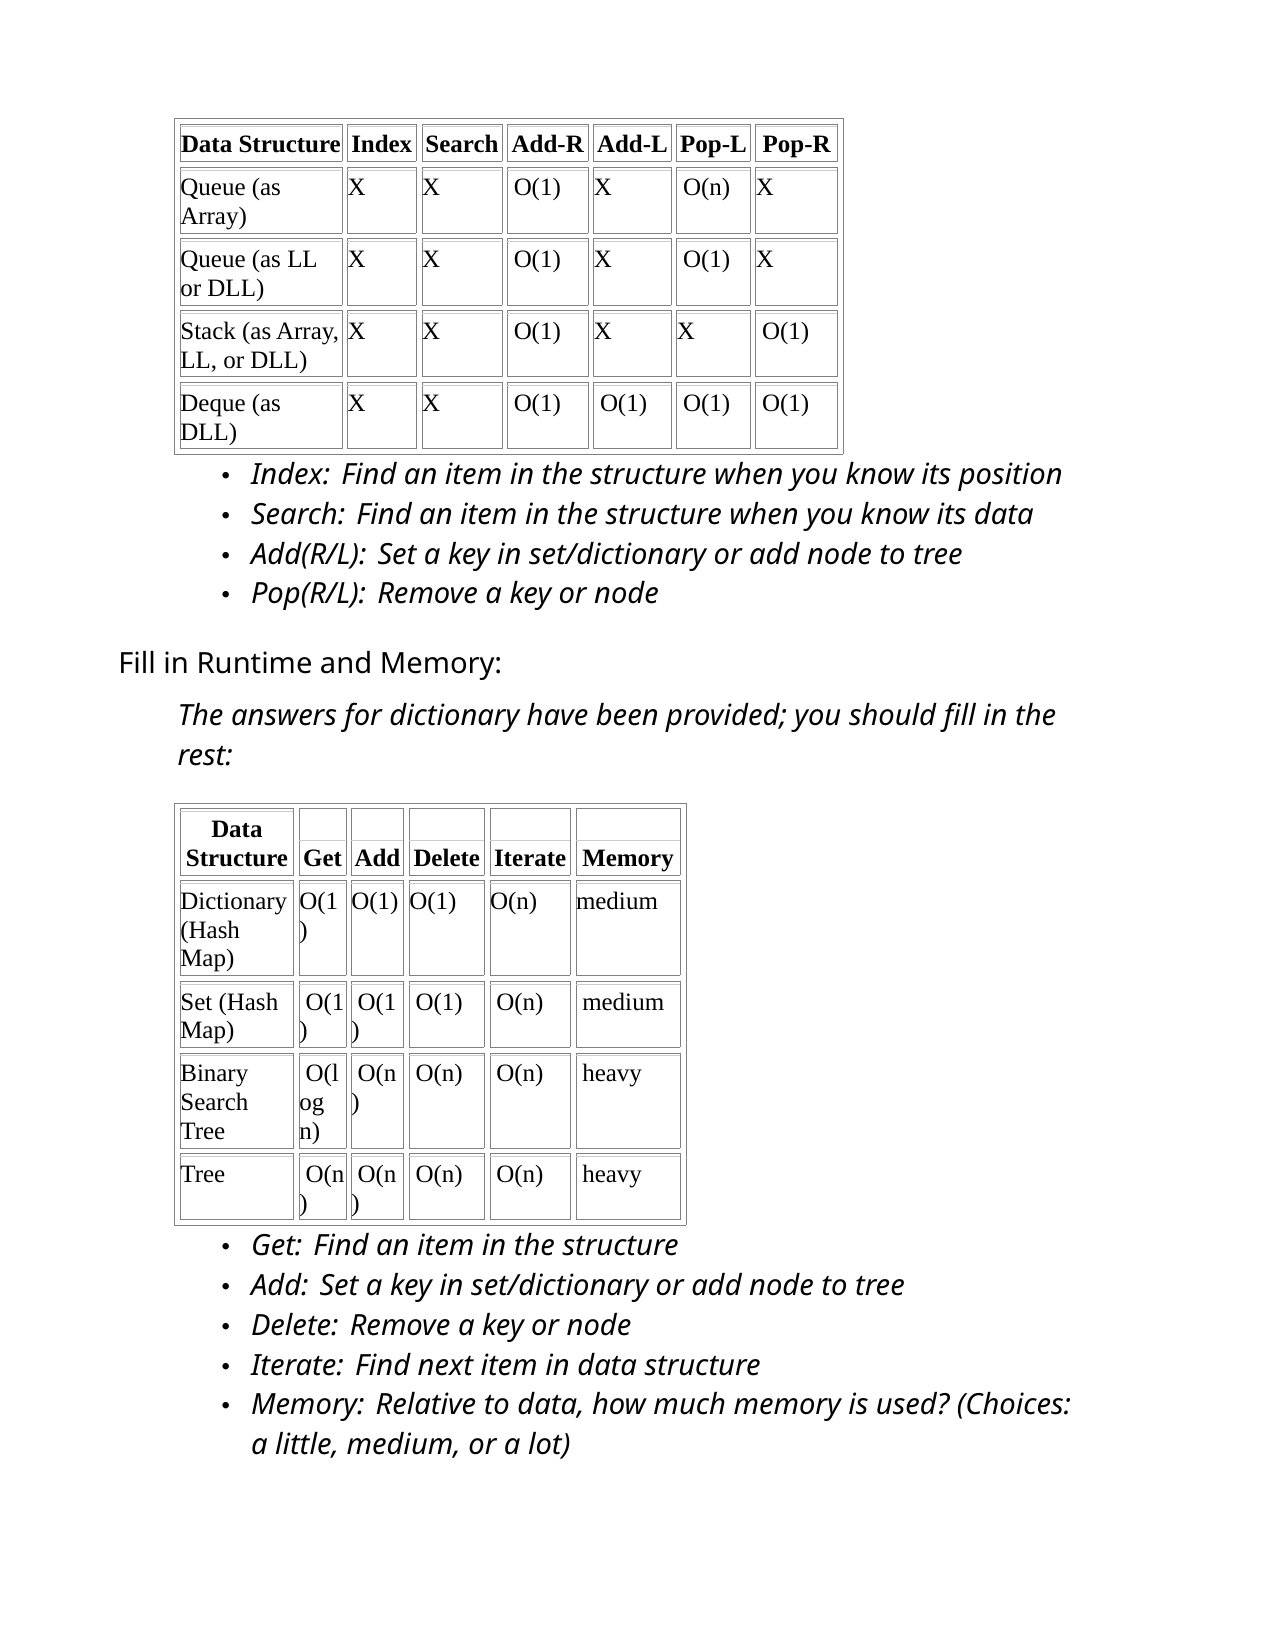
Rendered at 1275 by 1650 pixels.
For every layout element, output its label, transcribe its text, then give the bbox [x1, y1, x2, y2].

table_cell Queue (as Array) [177, 161, 344, 233]
table_cell O(1) [504, 376, 591, 448]
table_cell X [344, 305, 419, 376]
table_cell X [419, 161, 504, 233]
table_cell O(n) [487, 975, 573, 1047]
list Add(R/L): Set a key in set/dictionary or add node to tree [221, 533, 1098, 573]
list Delete: Remove a key or node [221, 1304, 1098, 1344]
table_cell X [591, 233, 674, 305]
table_cell O(1) [348, 975, 406, 1047]
table_cell O(1) [348, 875, 406, 975]
table_cell X [419, 233, 504, 305]
table_cell X [591, 305, 674, 376]
table_cell O(1) [296, 875, 348, 975]
list Get: Find an item in the structure [221, 1225, 1098, 1264]
table_cell O(1) [674, 233, 753, 305]
table_cell Set (Hash Map) [177, 975, 296, 1047]
table_cell O(1) [753, 305, 840, 376]
table_header Index [344, 119, 419, 161]
table_cell O(n) [296, 1148, 348, 1219]
table_cell O(1) [753, 376, 840, 448]
text Fill in Runtime and Memory: [118, 642, 1157, 682]
table_cell O(n) [487, 875, 573, 975]
table_cell O(1) [406, 875, 487, 975]
list Search: Find an item in the structure when you know its data [221, 493, 1098, 533]
table_header Add-L [591, 119, 674, 161]
list Memory: Relative to data, how much memory is used? (Choices: a little, medium, or a lot) [221, 1383, 1098, 1463]
table_header Get [296, 804, 348, 875]
table_cell Tree [177, 1148, 296, 1219]
list Pop(R/L): Remove a key or node [221, 573, 1098, 612]
table_cell X [753, 161, 840, 233]
table_cell Dictionary (Hash Map) [177, 875, 296, 975]
table_cell O(log n) [296, 1047, 348, 1147]
table_cell X [591, 161, 674, 233]
table_header Add-R [504, 119, 591, 161]
table_cell O(1) [504, 233, 591, 305]
table_header Data Structure [177, 804, 296, 875]
table_cell O(n) [674, 161, 753, 233]
table_header Iterate [487, 804, 573, 875]
table_cell medium [573, 875, 683, 975]
table_header Data Structure [177, 119, 344, 161]
table_cell O(n) [348, 1047, 406, 1147]
table_cell Deque (as DLL) [177, 376, 344, 448]
table_header Search [419, 119, 504, 161]
table_cell O(1) [406, 975, 487, 1047]
table_cell X [344, 376, 419, 448]
table_header Memory [573, 804, 683, 875]
table_cell O(n) [487, 1047, 573, 1147]
table_cell heavy [573, 1148, 683, 1219]
table_cell O(1) [591, 376, 674, 448]
table_header Pop-R [753, 119, 840, 161]
list Iterate: Find next item in data structure [221, 1344, 1098, 1383]
table_cell X [419, 376, 504, 448]
table_cell O(n) [487, 1148, 573, 1219]
table_cell X [753, 233, 840, 305]
list Add: Set a key in set/dictionary or add node to tree [221, 1264, 1098, 1304]
text The answers for dictionary have been provided; you should fill in the rest: [177, 694, 1098, 773]
table_cell medium [573, 975, 683, 1047]
list Index: Find an item in the structure when you know its position [221, 454, 1098, 493]
table_cell X [344, 161, 419, 233]
table_cell O(n) [348, 1148, 406, 1219]
table_header Add [348, 804, 406, 875]
table_cell O(1) [674, 376, 753, 448]
table_cell X [344, 233, 419, 305]
table_header Delete [406, 804, 487, 875]
table_cell X [419, 305, 504, 376]
table_cell Stack (as Array, LL, or DLL) [177, 305, 344, 376]
table_cell X [674, 305, 753, 376]
table_cell Binary Search Tree [177, 1047, 296, 1147]
table_cell O(1) [296, 975, 348, 1047]
table_cell O(n) [406, 1047, 487, 1147]
table_cell O(n) [406, 1148, 487, 1219]
table_cell Queue (as LL or DLL) [177, 233, 344, 305]
table_cell O(1) [504, 305, 591, 376]
table_cell heavy [573, 1047, 683, 1147]
table_cell O(1) [504, 161, 591, 233]
table_header Pop-L [674, 119, 753, 161]
